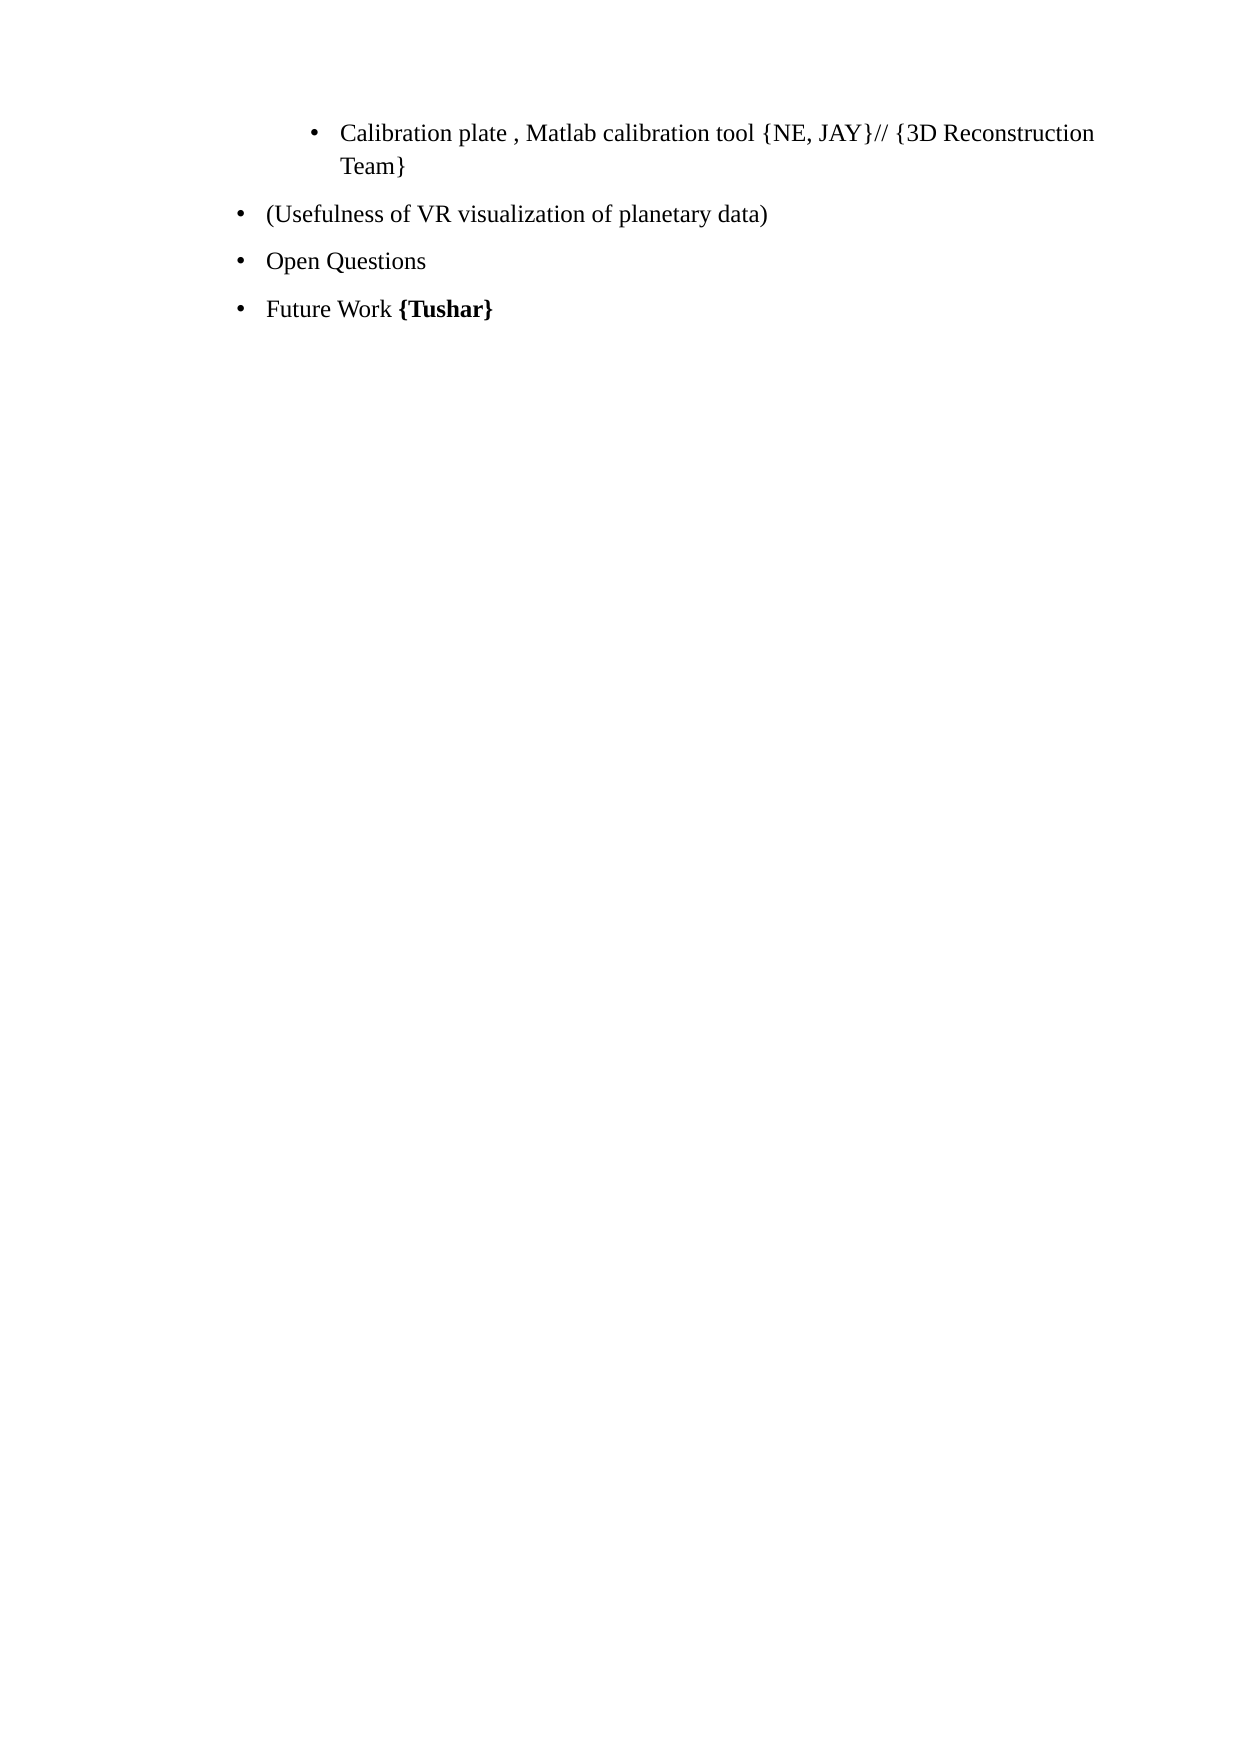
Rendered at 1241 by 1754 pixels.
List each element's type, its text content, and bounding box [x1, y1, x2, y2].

list (Usefulness of VR visualization of planetary data) [236, 199, 1122, 227]
list Open Questions [236, 246, 1122, 275]
list Future Work {Tushar} [236, 294, 1122, 323]
list Calibration plate , Matlab calibration tool {NE, JAY}// {3D Reconstruction Team} [310, 118, 1122, 180]
